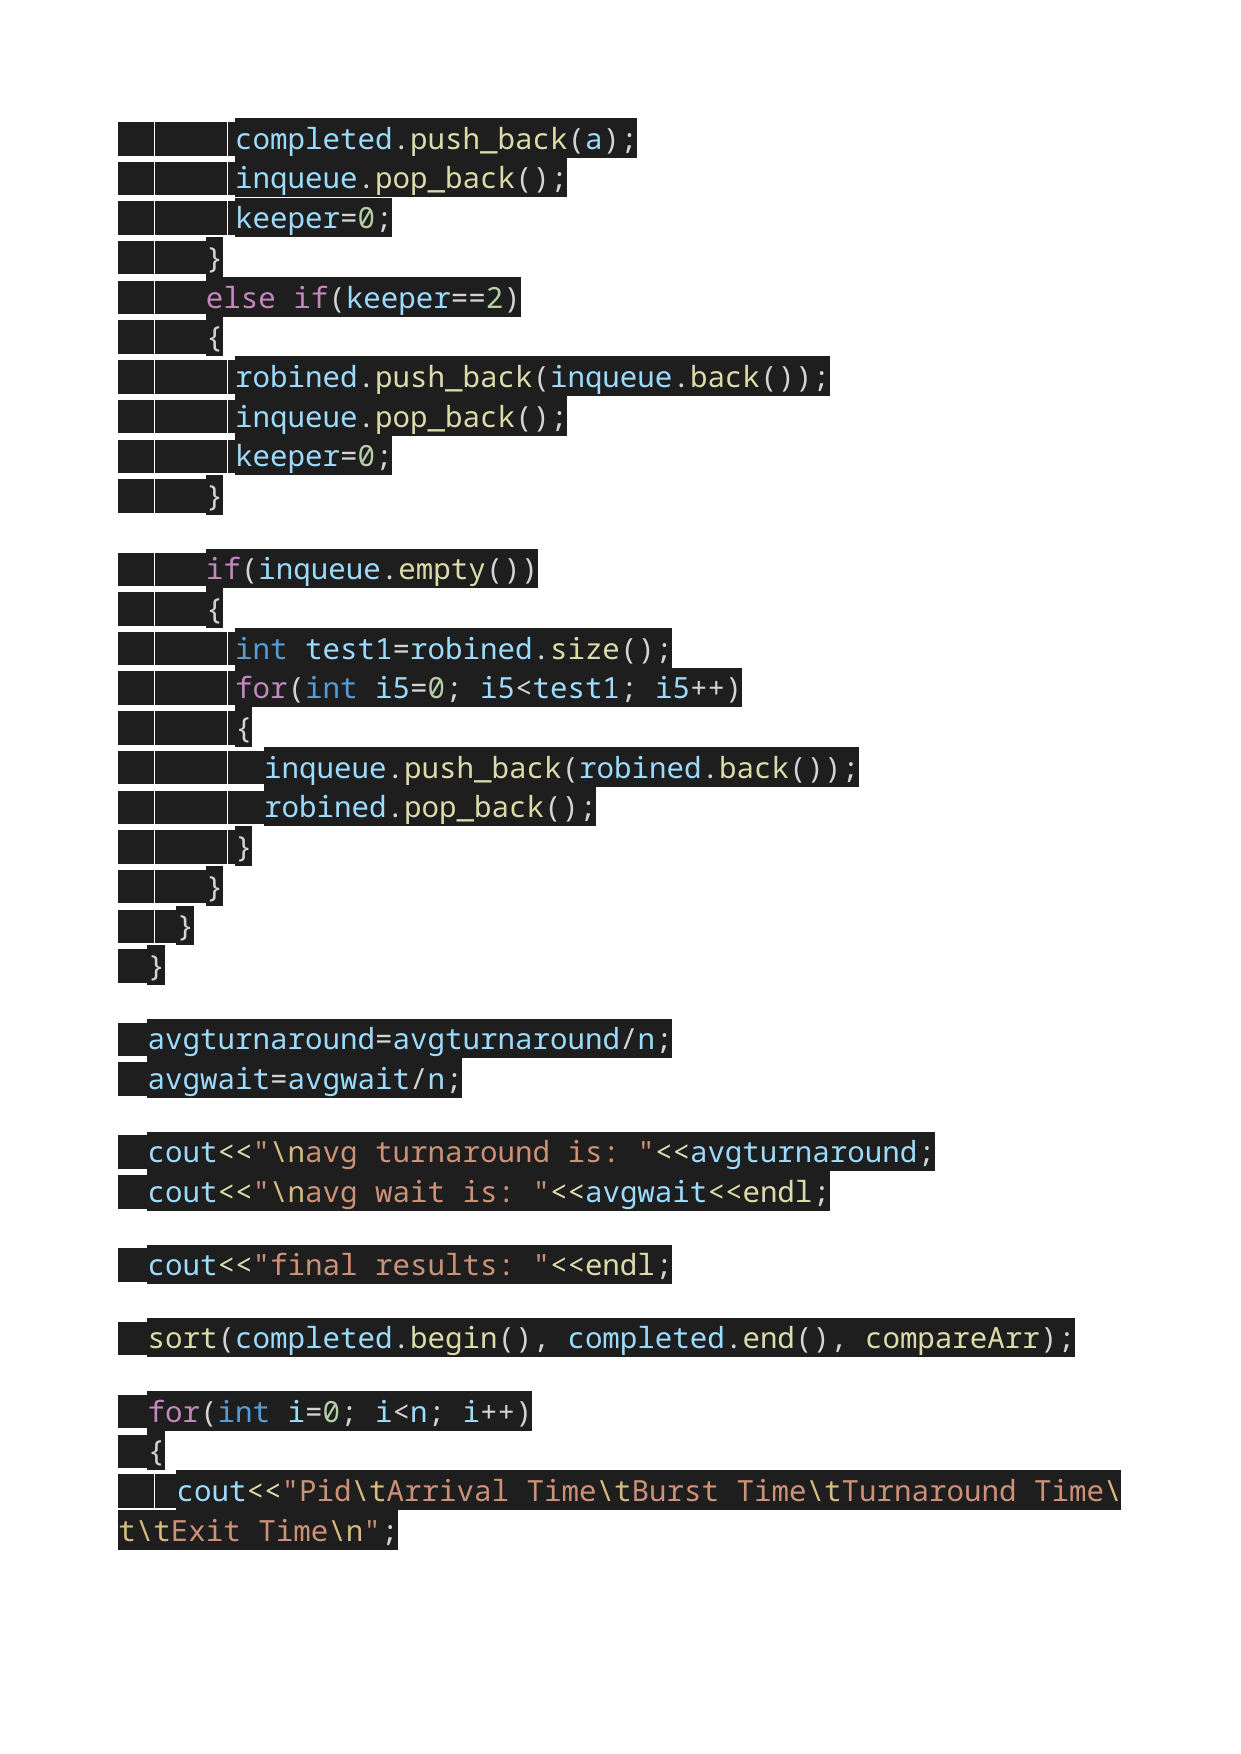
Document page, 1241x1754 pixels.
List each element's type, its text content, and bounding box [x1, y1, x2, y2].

text { [118, 317, 1122, 356]
text completed.push_back(a); [118, 118, 1122, 158]
text inqueue.push_back(robined.back()); [118, 747, 1122, 787]
text keeper=0; [118, 197, 1122, 237]
text } [118, 866, 1122, 906]
text else if(keeper==2) [118, 277, 1122, 317]
text cout<<"\navg turnaround is: "<<avgturnaround; [118, 1132, 1122, 1171]
text robined.pop_back(); [118, 787, 1122, 826]
text { [118, 588, 1122, 628]
text } [118, 475, 1122, 515]
text robined.push_back(inqueue.back()); [118, 356, 1122, 396]
text avgturnaround=avgturnaround/n; [118, 1019, 1122, 1058]
text int test1=robined.size(); [118, 628, 1122, 668]
text } [118, 237, 1122, 277]
text { [118, 707, 1122, 747]
text inqueue.pop_back(); [118, 396, 1122, 436]
text cout<<"\navg wait is: "<<avgwait<<endl; [118, 1171, 1122, 1211]
text { [118, 1431, 1122, 1470]
text } [118, 945, 1122, 985]
text for(int i5=0; i5<test1; i5++) [118, 668, 1122, 707]
text keeper=0; [118, 436, 1122, 475]
text } [118, 826, 1122, 866]
text cout<<"Pid\tArrival Time\tBurst Time\tTurnaround Time\t\tExit Time\n"; [118, 1470, 1122, 1550]
text sort(completed.begin(), completed.end(), compareArr); [118, 1318, 1122, 1357]
text cout<<"final results: "<<endl; [118, 1244, 1122, 1284]
text avgwait=avgwait/n; [118, 1058, 1122, 1098]
text if(inqueue.empty()) [118, 548, 1122, 588]
text for(int i=0; i<n; i++) [118, 1391, 1122, 1431]
text } [118, 906, 1122, 945]
text inqueue.pop_back(); [118, 158, 1122, 197]
